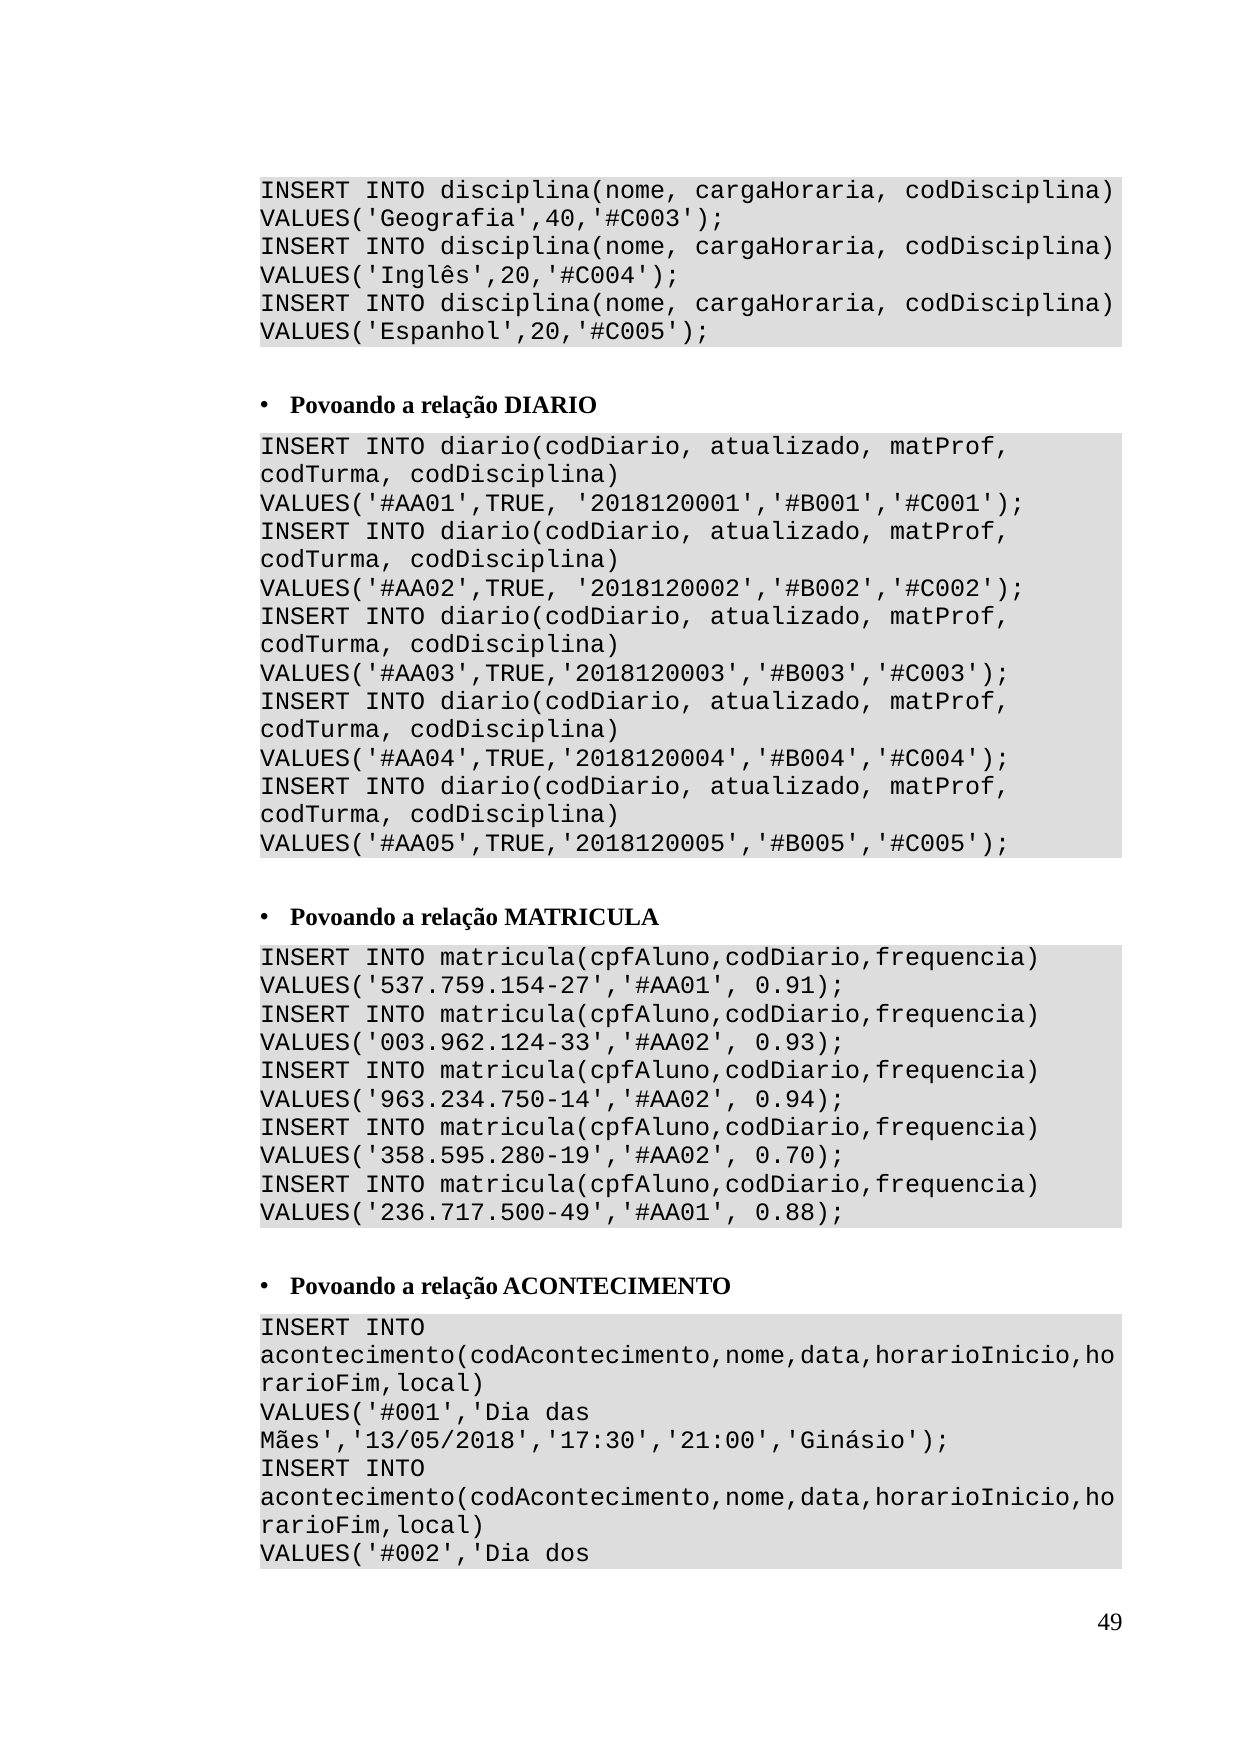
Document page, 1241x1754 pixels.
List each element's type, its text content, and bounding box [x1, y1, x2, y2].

list Povoando a relação DIARIO [260, 390, 1122, 419]
text INSERT INTO matricula(cpfAluno,codDiario,frequencia) [260, 945, 1122, 973]
list Povoando a relação MATRICULA [260, 902, 1122, 930]
text INSERT INTO diario(codDiario, atualizado, matProf, codTurma, codDisciplina) [260, 773, 1122, 830]
text VALUES('Inglês',20,'#C004'); [260, 262, 1122, 291]
text VALUES('#AA03',TRUE,'2018120003','#B003','#C003'); [260, 660, 1122, 688]
text INSERT INTO disciplina(nome, cargaHoraria, codDisciplina) [260, 177, 1122, 206]
text VALUES('#AA05',TRUE,'2018120005','#B005','#C005'); [260, 830, 1122, 858]
text VALUES('Espanhol',20,'#C005'); [260, 319, 1122, 347]
text INSERT INTO matricula(cpfAluno,codDiario,frequencia) [260, 1171, 1122, 1200]
text INSERT INTO matricula(cpfAluno,codDiario,frequencia) [260, 1058, 1122, 1086]
text INSERT INTO diario(codDiario, atualizado, matProf, codTurma, codDisciplina) [260, 433, 1122, 490]
text VALUES('#002','Dia dos [260, 1541, 1122, 1569]
text INSERT INTO diario(codDiario, atualizado, matProf, codTurma, codDisciplina) [260, 603, 1122, 660]
text VALUES('#AA02',TRUE, '2018120002','#B002','#C002'); [260, 575, 1122, 603]
text VALUES('358.595.280-19','#AA02', 0.70); [260, 1143, 1122, 1171]
text INSERT INTO matricula(cpfAluno,codDiario,frequencia) [260, 1115, 1122, 1143]
text VALUES('#001','Dia das Mães','13/05/2018','17:30','21:00','Ginásio'); [260, 1399, 1122, 1456]
text INSERT INTO acontecimento(codAcontecimento,nome,data,horarioInicio,horarioFim,local) [260, 1314, 1122, 1399]
list Povoando a relação ACONTECIMENTO [260, 1271, 1122, 1300]
text INSERT INTO disciplina(nome, cargaHoraria, codDisciplina) [260, 234, 1122, 262]
text VALUES('#AA01',TRUE, '2018120001','#B001','#C001'); [260, 490, 1122, 518]
text INSERT INTO acontecimento(codAcontecimento,nome,data,horarioInicio,horarioFim,local) [260, 1456, 1122, 1541]
text INSERT INTO matricula(cpfAluno,codDiario,frequencia) [260, 1001, 1122, 1030]
text INSERT INTO disciplina(nome, cargaHoraria, codDisciplina) [260, 291, 1122, 319]
text INSERT INTO diario(codDiario, atualizado, matProf, codTurma, codDisciplina) [260, 688, 1122, 745]
text VALUES('963.234.750-14','#AA02', 0.94); [260, 1086, 1122, 1115]
text VALUES('#AA04',TRUE,'2018120004','#B004','#C004'); [260, 745, 1122, 773]
text VALUES('Geografia',40,'#C003'); [260, 206, 1122, 234]
text VALUES('236.717.500-49','#AA01', 0.88); [260, 1200, 1122, 1228]
text VALUES('003.962.124-33','#AA02', 0.93); [260, 1030, 1122, 1058]
text INSERT INTO diario(codDiario, atualizado, matProf, codTurma, codDisciplina) [260, 518, 1122, 575]
text VALUES('537.759.154-27','#AA01', 0.91); [260, 973, 1122, 1001]
